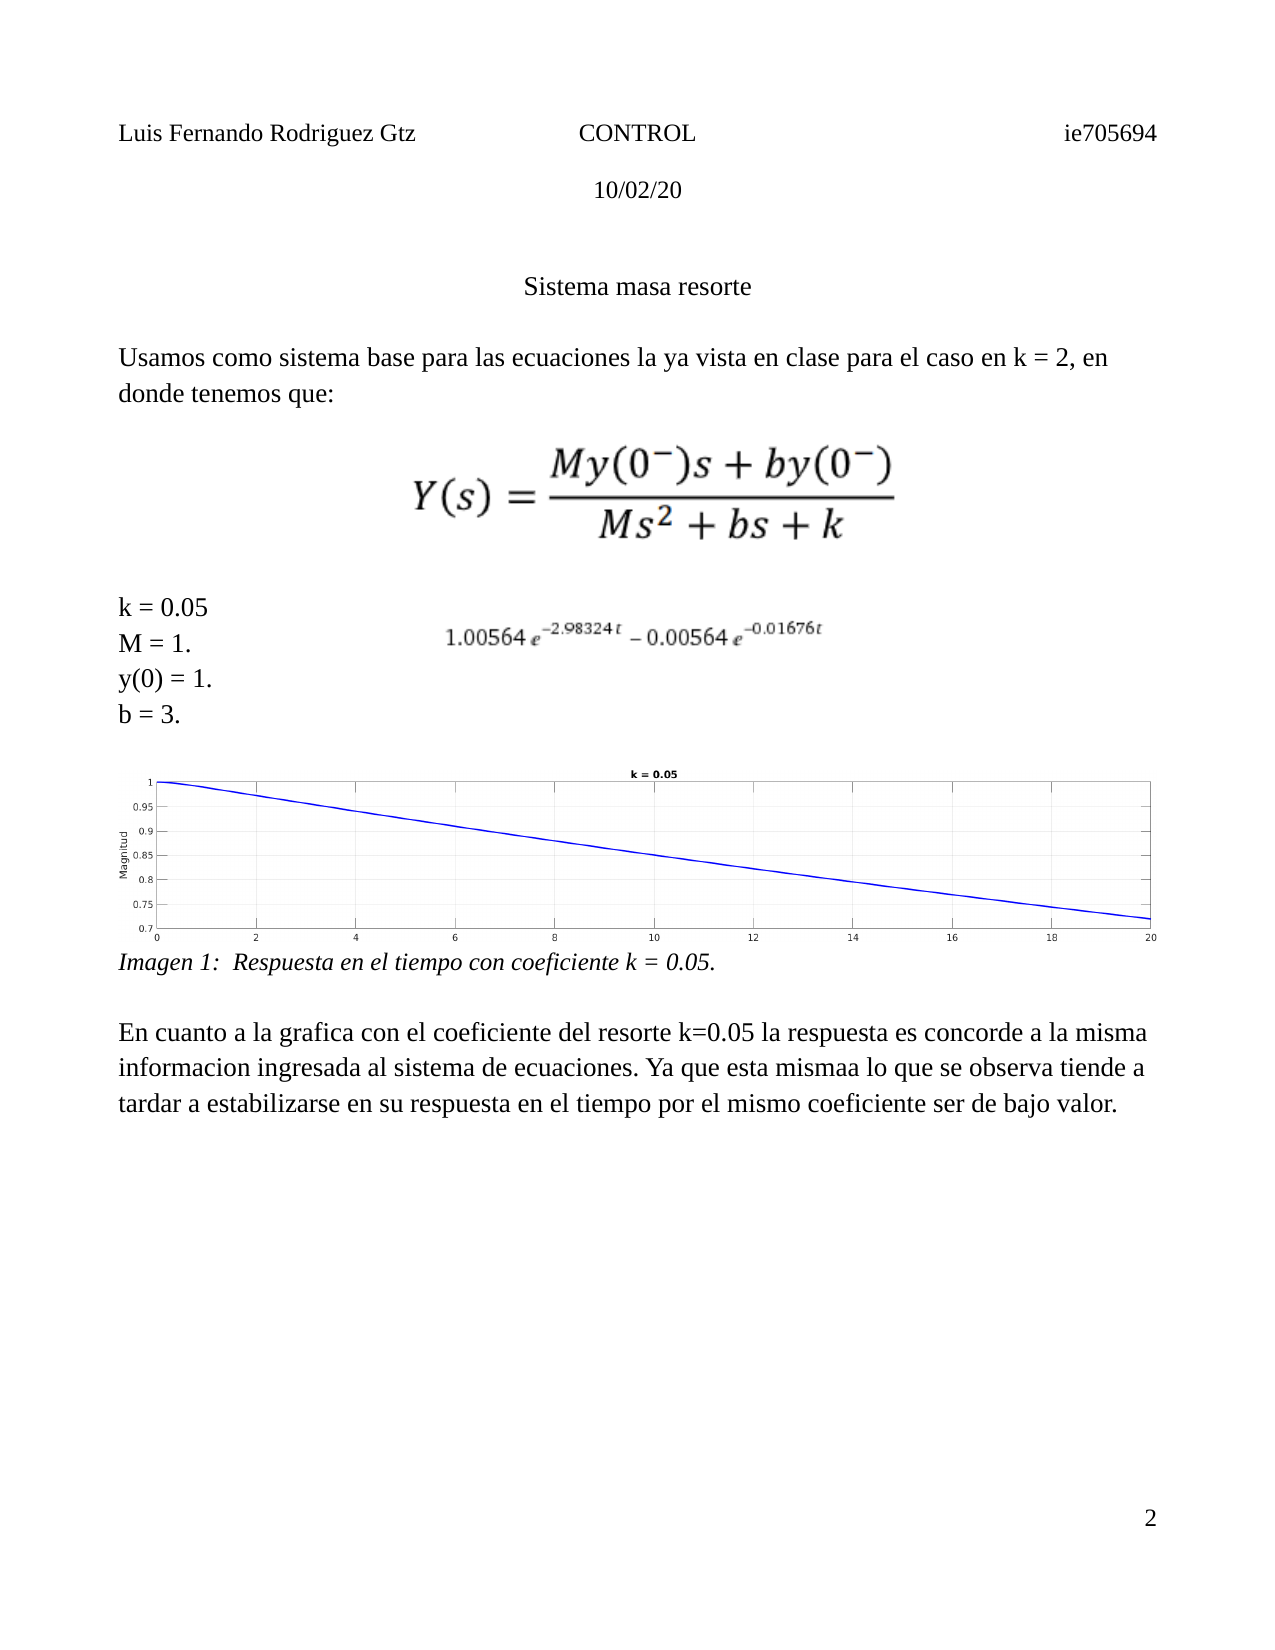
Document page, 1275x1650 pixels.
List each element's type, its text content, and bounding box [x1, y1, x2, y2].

picture [432, 616, 843, 660]
text [843, 627, 1157, 658]
text Sistema masa resorte [118, 269, 1157, 301]
text y(0) = 1. [118, 663, 1157, 694]
text Imagen 1: Respuesta en el tiempo con coeficiente k = 0.05. [118, 942, 1157, 975]
text b = 3. [118, 698, 1157, 729]
picture [118, 770, 1157, 942]
picture [371, 412, 904, 554]
text M = 1. [118, 627, 432, 658]
text k = 0.05 [118, 591, 1157, 622]
text Usamos como sistema base para las ecuaciones la ya vista en clase para el caso en k = 2, en donde tenemos que: [118, 341, 1157, 408]
text En cuanto a la grafica con el coeficiente del resorte k=0.05 la respuesta es concorde a la misma informacion ingresada al sistema de ecuaciones. Ya que esta mismaa lo que se observa tiende a tardar a estabilizarse en su respuesta en el tiempo por el mismo coeficiente ser de bajo valor. [118, 1016, 1157, 1118]
text [118, 757, 1157, 770]
